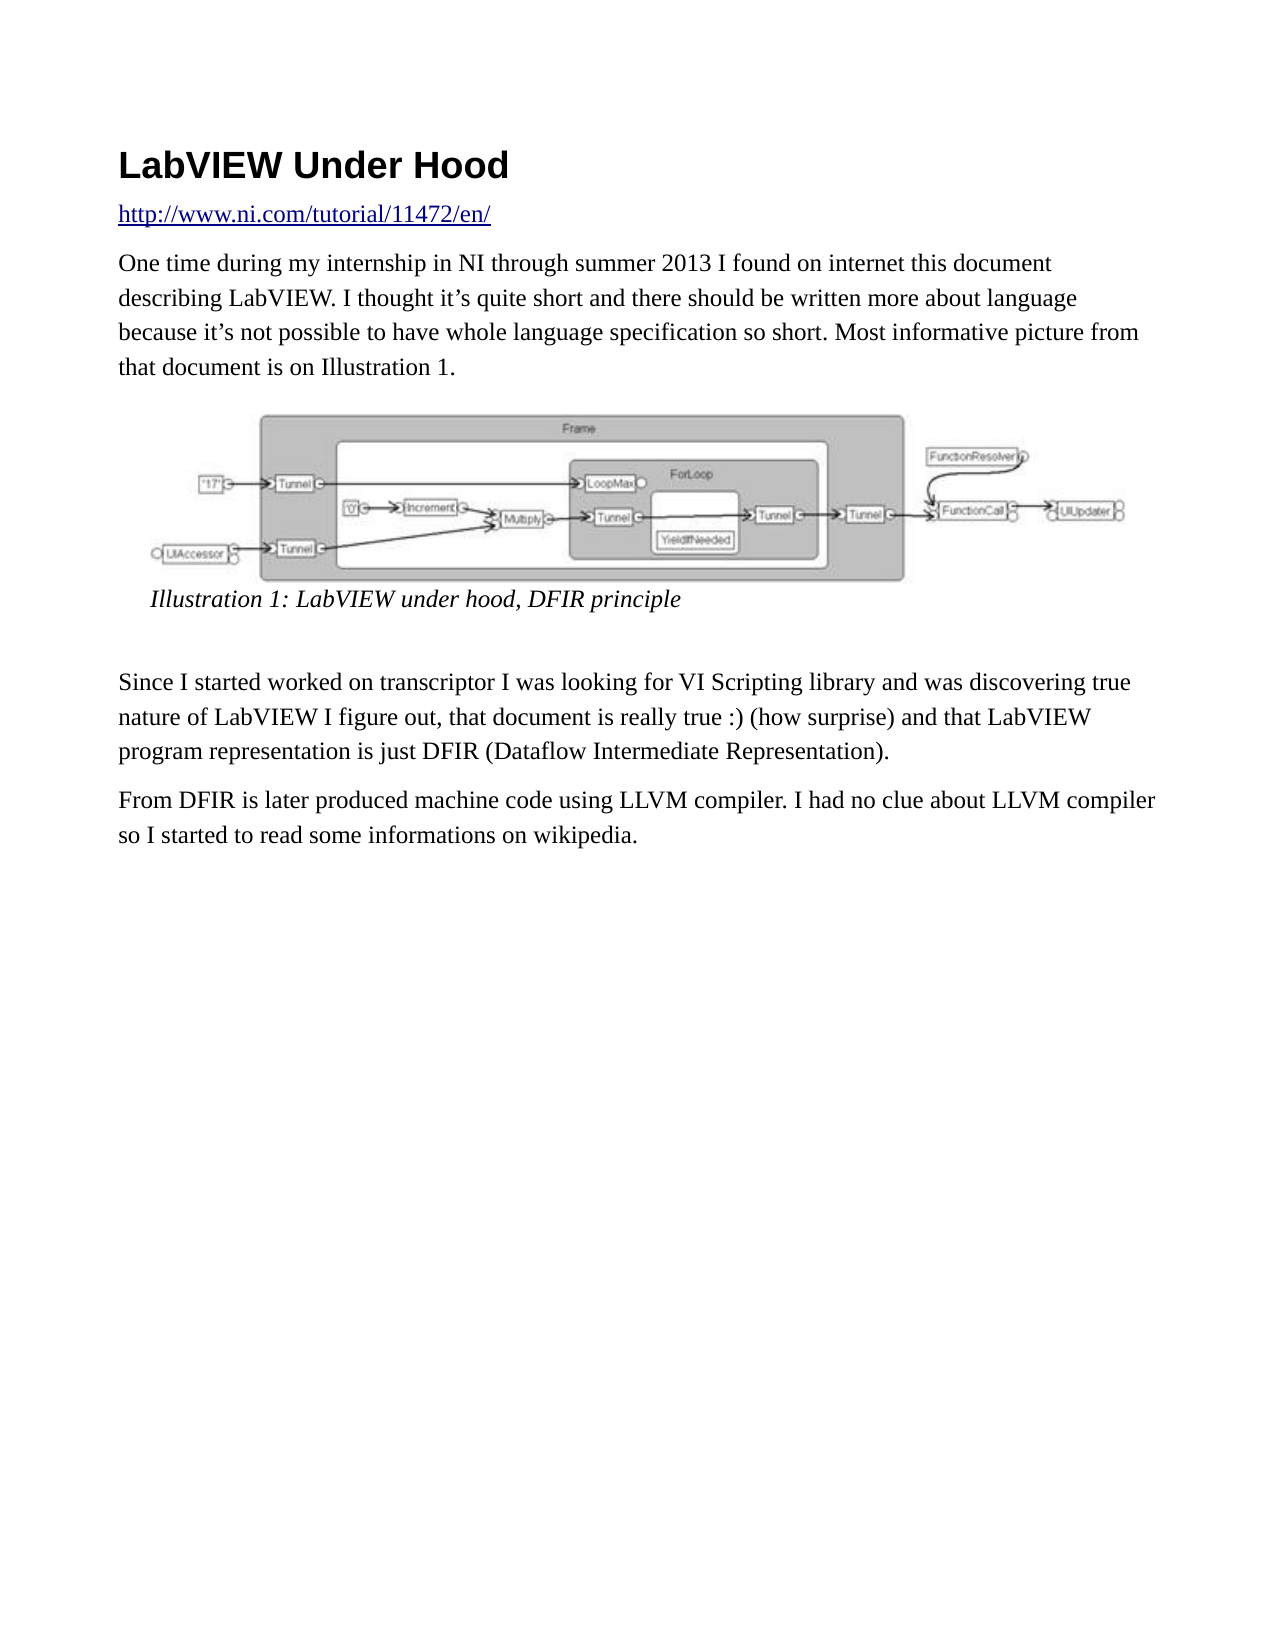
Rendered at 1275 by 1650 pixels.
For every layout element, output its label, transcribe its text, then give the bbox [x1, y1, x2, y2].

text Since I started worked on transcriptor I was looking for VI Scripting library and was discovering true nature of LabVIEW I figure out, that document is really true :) (how surprise) and that LabVIEW program representation is just DFIR (Dataflow Intermediate Representation). [118, 667, 1157, 765]
picture [150, 413, 1125, 584]
text From DFIR is later produced machine code using LLVM compiler. I had no clue about LLVM compiler so I started to read some informations on wikipedia. [118, 785, 1157, 848]
subtitle LabVIEW Under Hood [118, 143, 1157, 187]
subtitle One time during my internship in NI through summer 2013 I found on internet this document describing LabVIEW. I thought it’s quite short and there should be written more about language because it’s not possible to have whole language specification so short. Most informative picture from that document is on Illustration 1. [118, 248, 1157, 381]
text Illustration 1: LabVIEW under hood, DFIR principle [150, 584, 1125, 612]
subtitle http://www.ni.com/tutorial/11472/en/ [118, 199, 1157, 228]
